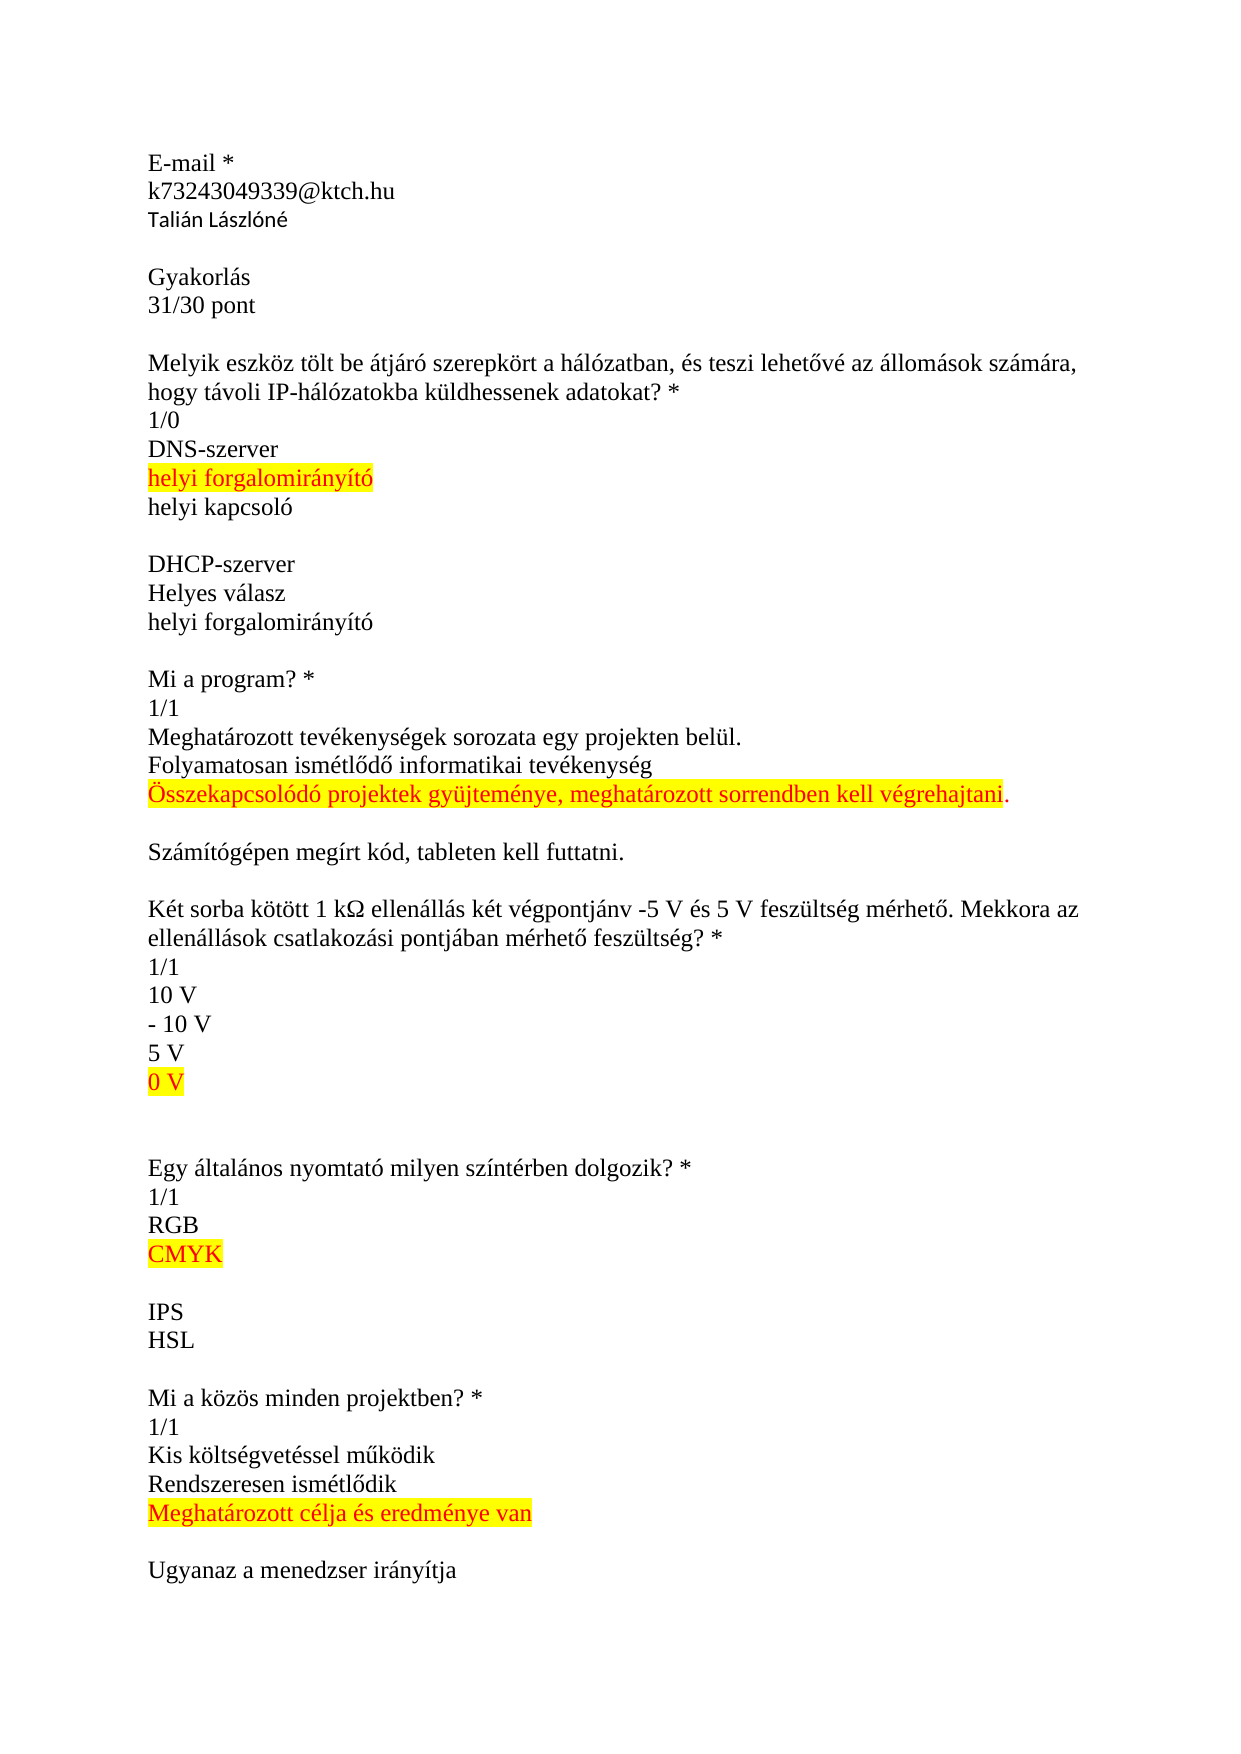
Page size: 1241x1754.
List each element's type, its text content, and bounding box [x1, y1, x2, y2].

text Mi a program? * [148, 664, 1093, 693]
text Kis költségvetéssel működik [148, 1441, 1093, 1469]
text Meghatározott célja és eredménye van [148, 1498, 1093, 1527]
text CMYK [148, 1239, 1093, 1268]
text Egy általános nyomtató milyen színtérben dolgozik? * [148, 1153, 1093, 1182]
text DNS-szerver [148, 434, 1093, 463]
text 10 V [148, 981, 1093, 1009]
text 1/1 [148, 952, 1093, 981]
text Mi a közös minden projektben? * [148, 1383, 1093, 1412]
text 1/0 [148, 406, 1093, 434]
text Talián Lászlóné [148, 205, 1093, 233]
text 31/30 pont [148, 291, 1093, 319]
text 0 V [148, 1067, 1093, 1096]
text E-mail * [148, 148, 1093, 176]
text - 10 V [148, 1009, 1093, 1038]
text 1/1 [148, 1412, 1093, 1441]
text Rendszeresen ismétlődik [148, 1469, 1093, 1498]
text helyi kapcsoló [148, 492, 1093, 521]
text HSL [148, 1326, 1093, 1354]
text 1/1 [148, 1182, 1093, 1211]
text Ugyanaz a menedzser irányítja [148, 1556, 1093, 1584]
text DHCP-szerver [148, 549, 1093, 578]
text Meghatározott tevékenységek sorozata egy projekten belül. [148, 722, 1093, 751]
text IPS [148, 1297, 1093, 1326]
text Helyes válasz [148, 578, 1093, 607]
text 5 V [148, 1038, 1093, 1067]
text k73243049339@ktch.hu [148, 176, 1093, 205]
text Gyakorlás [148, 262, 1093, 291]
text helyi forgalomirányító [148, 607, 1093, 636]
text Melyik eszköz tölt be átjáró szerepkört a hálózatban, és teszi lehetővé az állomások számára, hogy távoli IP-hálózatokba küldhessenek adatokat? * [148, 348, 1093, 406]
text Összekapcsolódó projektek gyüjteménye, meghatározott sorrendben kell végrehajtani. [148, 779, 1093, 808]
text 1/1 [148, 693, 1093, 722]
text Két sorba kötött 1 kΩ ellenállás két végpontjánv -5 V és 5 V feszültség mérhető. Mekkora az ellenállások csatlakozási pontjában mérhető feszültség? * [148, 894, 1093, 952]
text helyi forgalomirányító [148, 463, 1093, 492]
text RGB [148, 1211, 1093, 1239]
text Számítógépen megírt kód, tableten kell futtatni. [148, 837, 1093, 866]
text Folyamatosan ismétlődő informatikai tevékenység [148, 751, 1093, 779]
